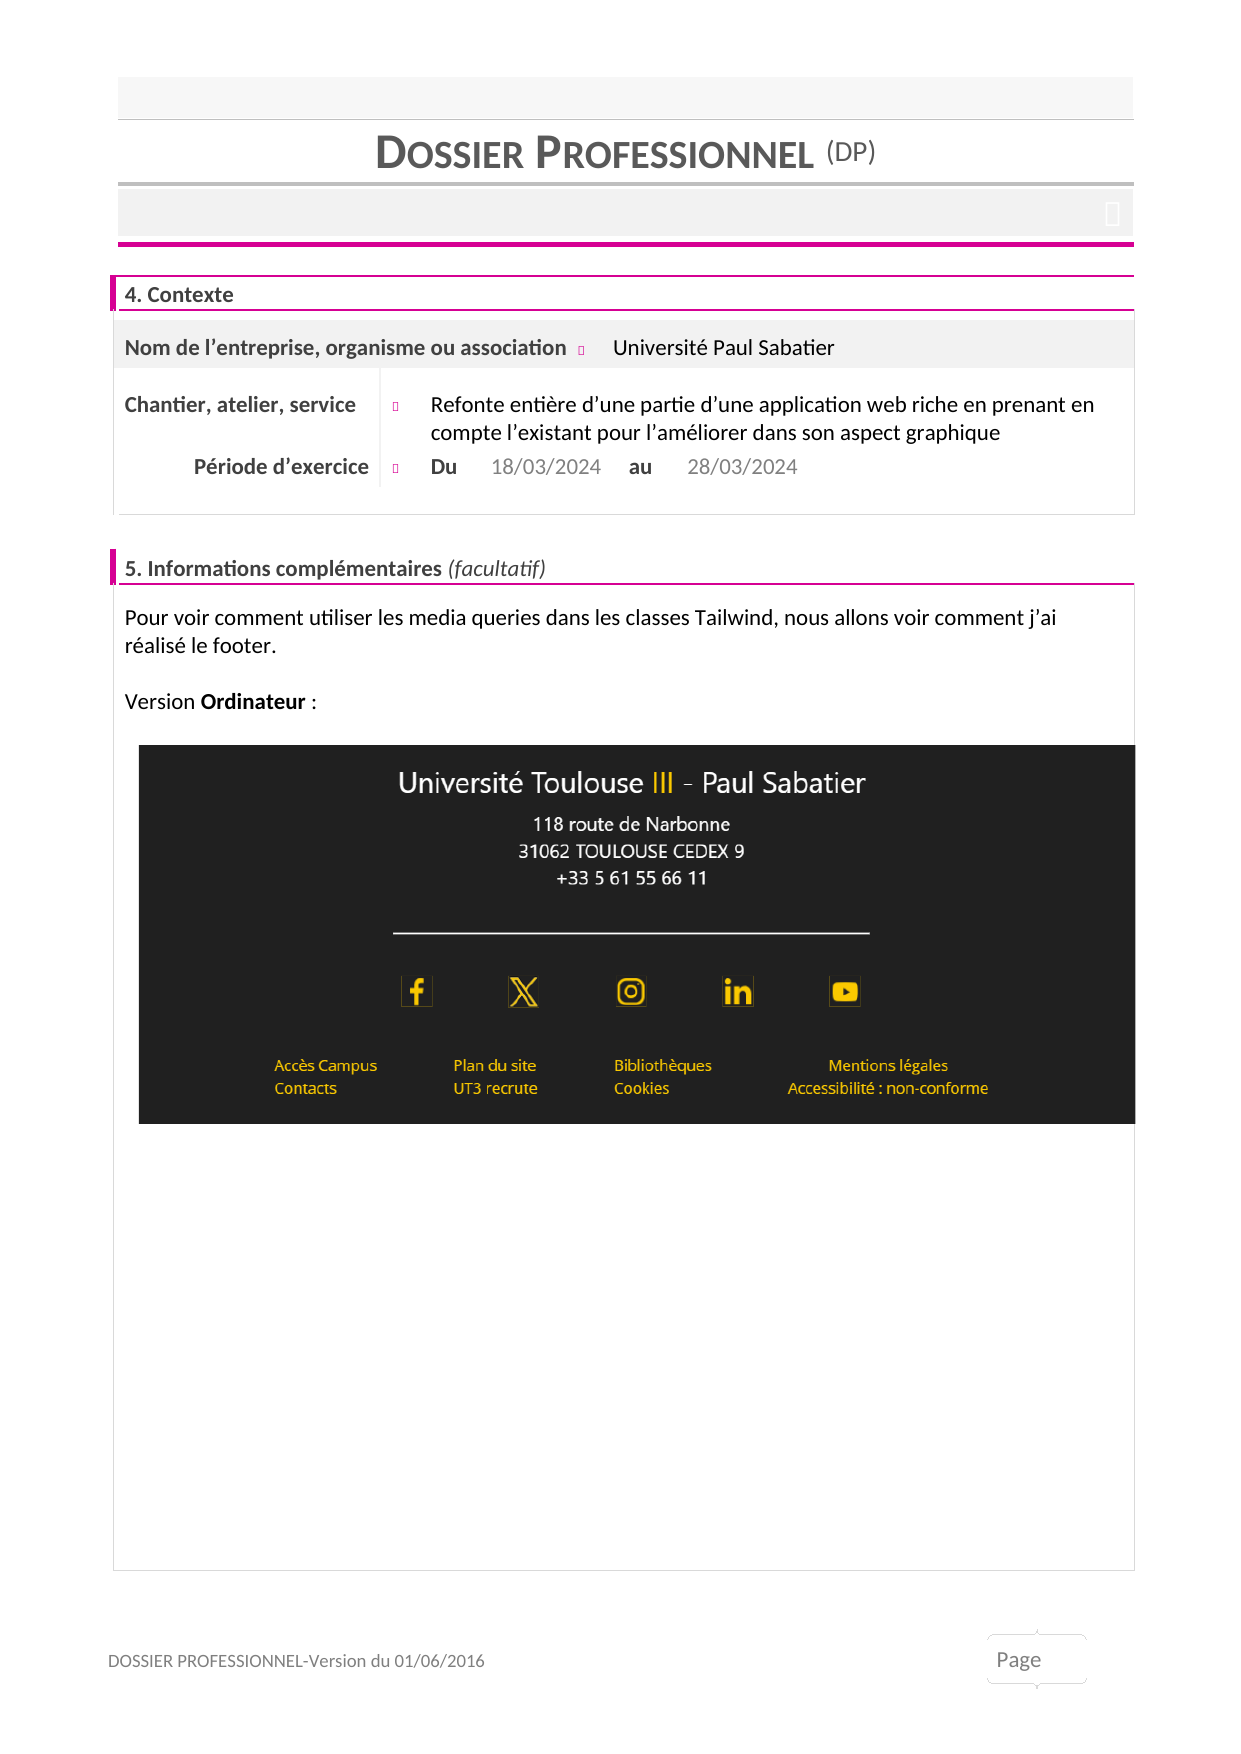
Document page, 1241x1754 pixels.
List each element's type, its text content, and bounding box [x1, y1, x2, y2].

picture [138, 745, 1136, 1124]
table_cell Pour voir comment utiliser les media queries dans les classes Tailwind, nous allons voir comment j’ai réalisé le footer. Version Ordinateur : [114, 583, 1134, 1570]
table_cell Période d’exercice [114, 446, 379, 487]
table_cell 5. Informations complémentaires (facultatif) [116, 549, 1134, 582]
table_cell  [381, 384, 419, 446]
table_cell [114, 309, 602, 320]
table_cell 18/03/2024 [479, 446, 617, 487]
table_cell [602, 311, 1134, 320]
table_cell [114, 368, 379, 384]
table_cell Refonte entière d’une partie d’une application web riche en prenant en compte l’existant pour l’améliorer dans son aspect graphique [419, 384, 1134, 446]
table_cell  [381, 446, 419, 487]
table_cell 28/03/2024 [676, 446, 1134, 487]
table_cell [113, 514, 1134, 548]
table_cell [114, 487, 1134, 513]
table_cell au [617, 446, 676, 487]
table_cell [381, 368, 1134, 384]
table_cell Chantier, atelier, service [114, 384, 379, 446]
table_cell 4. Contexte [116, 277, 1134, 309]
table_cell Université Paul Sabatier [602, 320, 1134, 368]
table_cell Nom de l’entreprise, organisme ou association  [114, 320, 602, 368]
table_cell Du [419, 446, 479, 487]
